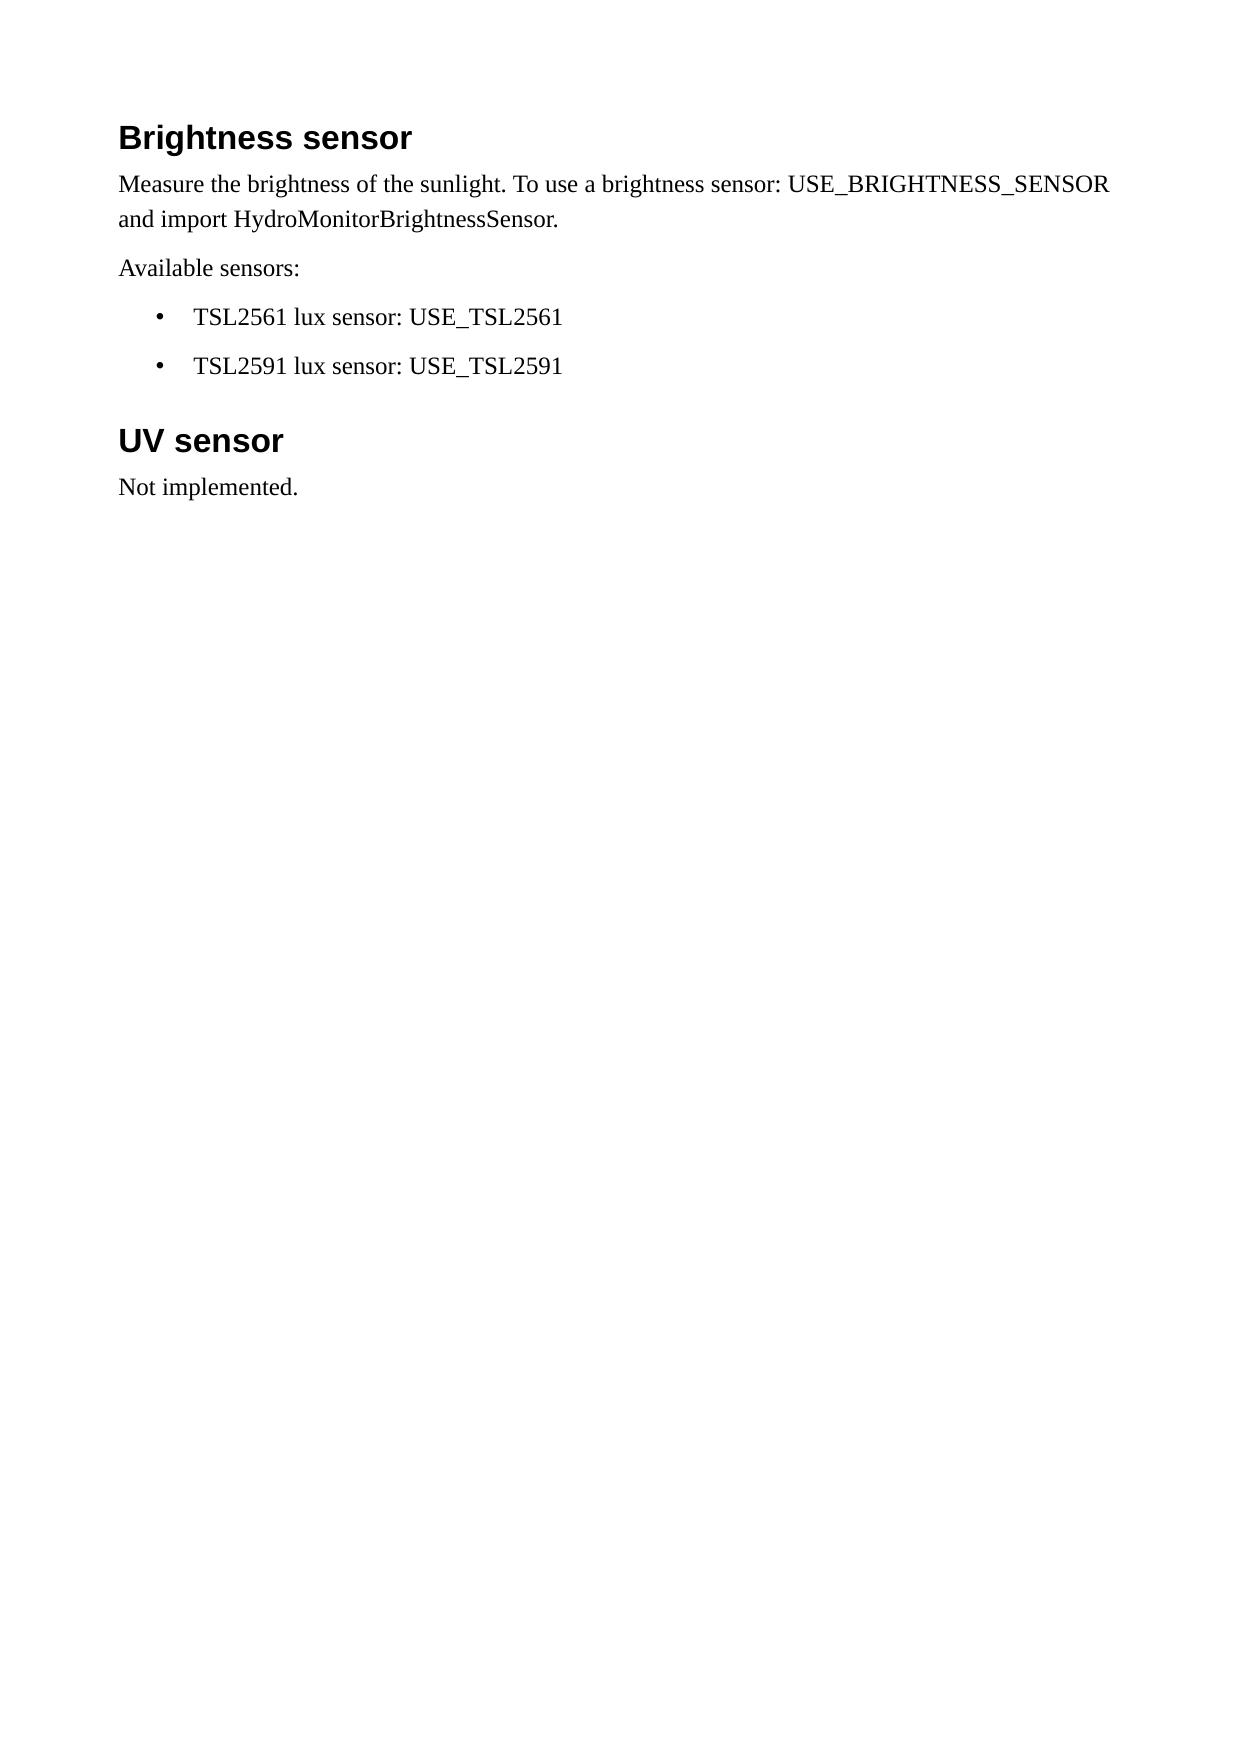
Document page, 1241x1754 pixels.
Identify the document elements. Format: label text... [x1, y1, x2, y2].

list TSL2591 lux sensor: USE_TSL2591 [156, 351, 1122, 380]
text Available sensors: [118, 253, 1122, 282]
subtitle UV sensor [118, 421, 1122, 459]
text Not implemented. [118, 472, 1122, 501]
list TSL2561 lux sensor: USE_TSL2561 [156, 302, 1122, 331]
subtitle Brightness sensor [118, 118, 1122, 157]
text Measure the brightness of the sunlight. To use a brightness sensor: USE_BRIGHTNESS_SENSOR and import HydroMonitorBrightnessSensor. [118, 169, 1122, 232]
